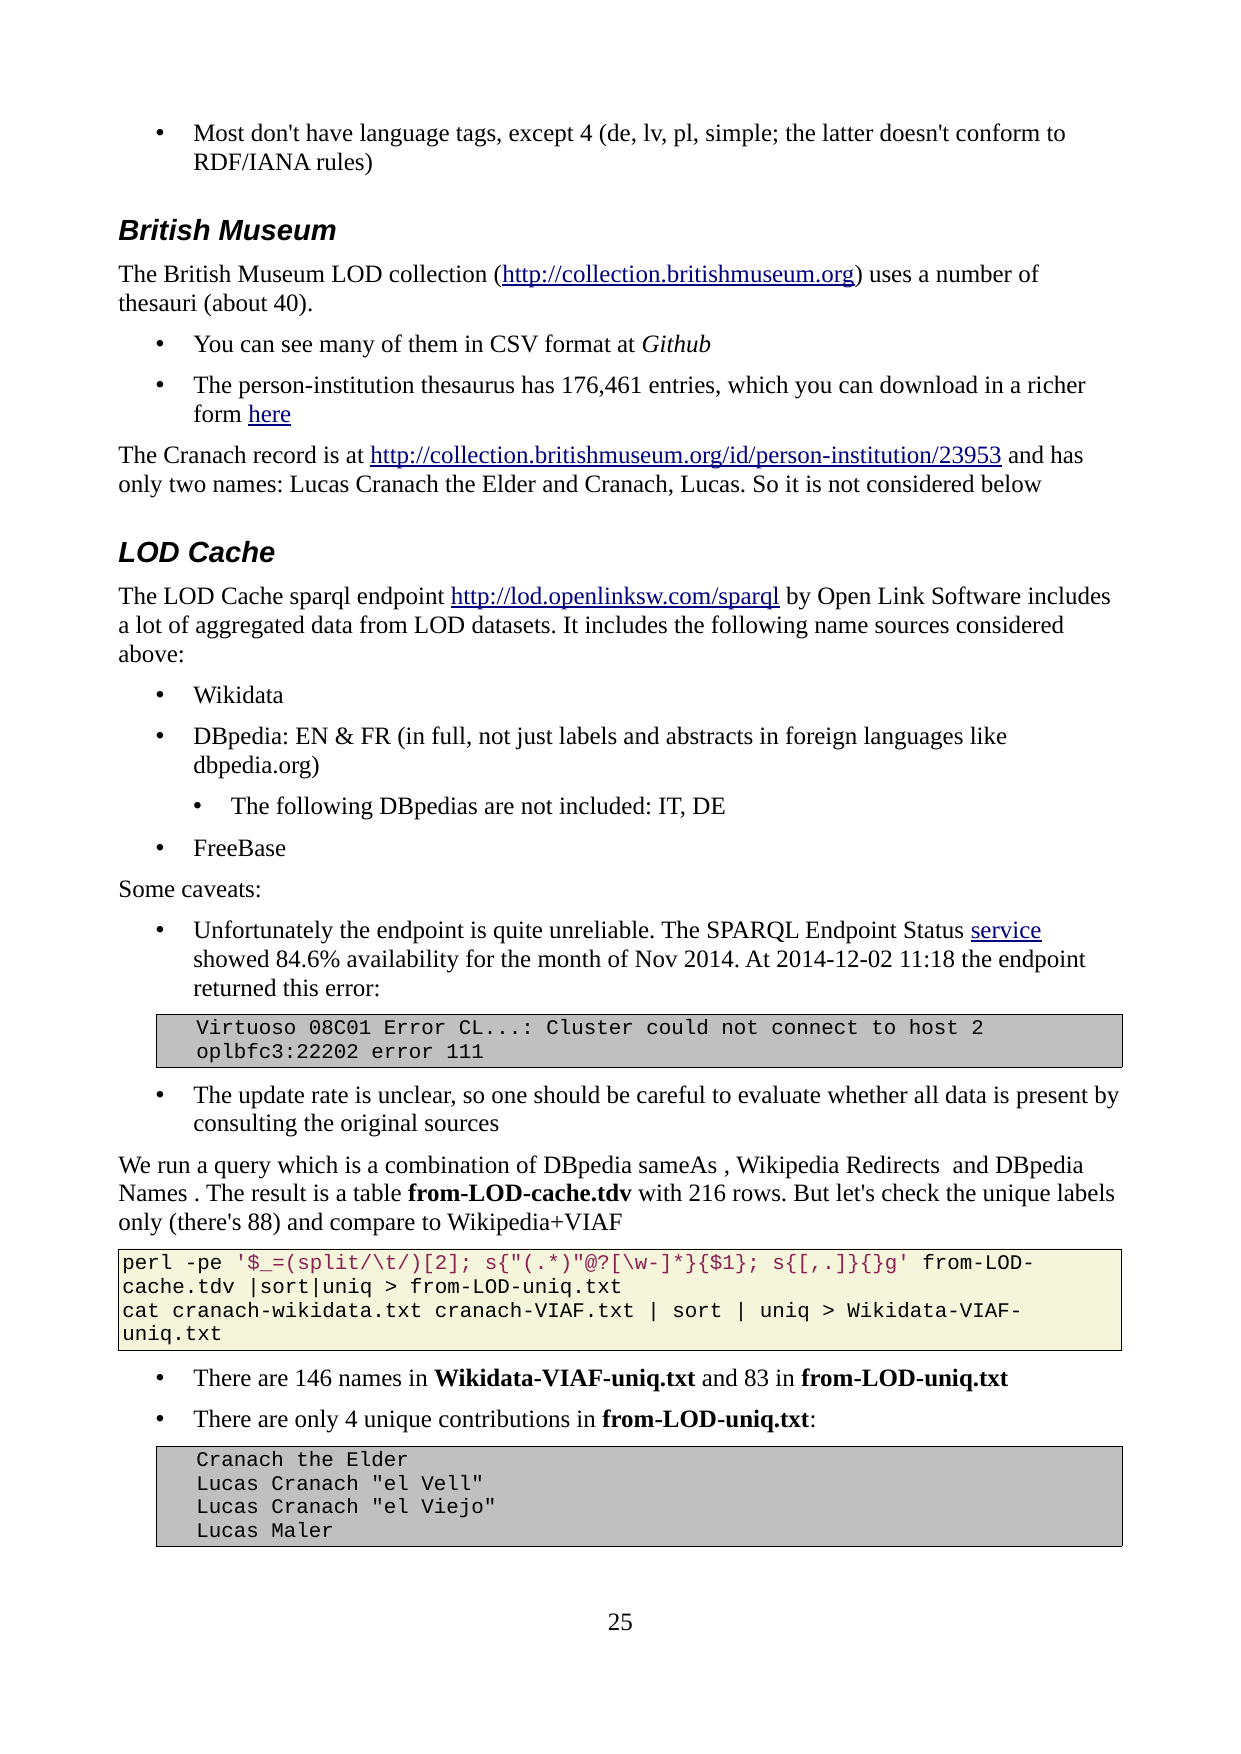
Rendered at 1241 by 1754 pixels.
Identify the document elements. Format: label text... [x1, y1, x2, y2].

list The following DBpedias are not included: IT, DE [193, 791, 1122, 820]
list Most don't have language tags, except 4 (de, lv, pl, simple; the latter doesn't conform to RDF/IANA rules) [156, 118, 1122, 176]
subtitle British Museum [118, 213, 1122, 247]
list There are only 4 unique contributions in from-LOD-uniq.txt: [156, 1404, 1122, 1433]
text cat cranach-wikidata.txt cranach-VIAF.txt | sort | uniq > Wikidata-VIAF-uniq.txt [119, 1296, 1121, 1350]
list The update rate is unclear, so one should be careful to evaluate whether all data is present by consulting the original sources [156, 1080, 1122, 1137]
list Lucas Cranach "el Viejo" [157, 1493, 1122, 1517]
subtitle LOD Cache [118, 535, 1122, 569]
list FreeBase [156, 833, 1122, 861]
list There are 146 names in Wikidata-VIAF-uniq.txt and 83 in from-LOD-uniq.txt [156, 1363, 1122, 1392]
list The person-institution thesaurus has 176,461 entries, which you can download in a richer form here [156, 370, 1122, 428]
text Some caveats: [118, 874, 1122, 903]
text perl -pe '$_=(split/\t/)[2]; s{"(.*)"@?[\w-]*}{$1}; s{[,.]}{}g' from-LOD-cache.tdv |sort|uniq > from-LOD-uniq.txt [119, 1250, 1121, 1296]
text The British Museum LOD collection (http://collection.britishmuseum.org) uses a number of thesauri (about 40). [118, 259, 1122, 317]
text The Cranach record is at http://collection.britishmuseum.org/id/person-institution/23953 and has only two names: Lucas Cranach the Elder and Cranach, Lucas. So it is not considered below [118, 440, 1122, 498]
text We run a query which is a combination of DBpedia sameAs, Wikipedia Redirects and DBpedia Names. The result is a table from-LOD-cache.tdv with 216 rows. But let's check the unique labels only (there's 88) and compare to Wikipedia+VIAF [118, 1150, 1122, 1236]
list Lucas Maler [157, 1517, 1122, 1546]
list Virtuoso 08C01 Error CL...: Cluster could not connect to host 2 oplbfc3:22202 error 111 [157, 1015, 1122, 1067]
list DBpedia: EN & FR (in full, not just labels and abstracts in foreign languages like dbpedia.org) [156, 721, 1122, 779]
list You can see many of them in CSV format at Github [156, 329, 1122, 358]
list Cranach the Elder [157, 1447, 1122, 1469]
list Lucas Cranach "el Vell" [157, 1469, 1122, 1493]
list Wikidata [156, 680, 1122, 709]
text The LOD Cache sparql endpoint http://lod.openlinksw.com/sparql by Open Link Software includes a lot of aggregated data from LOD datasets. It includes the following name sources considered above: [118, 581, 1122, 668]
list Unfortunately the endpoint is quite unreliable. The SPARQL Endpoint Status service showed 84.6% availability for the month of Nov 2014. At 2014-12-02 11:18 the endpoint returned this error: [156, 915, 1122, 1001]
